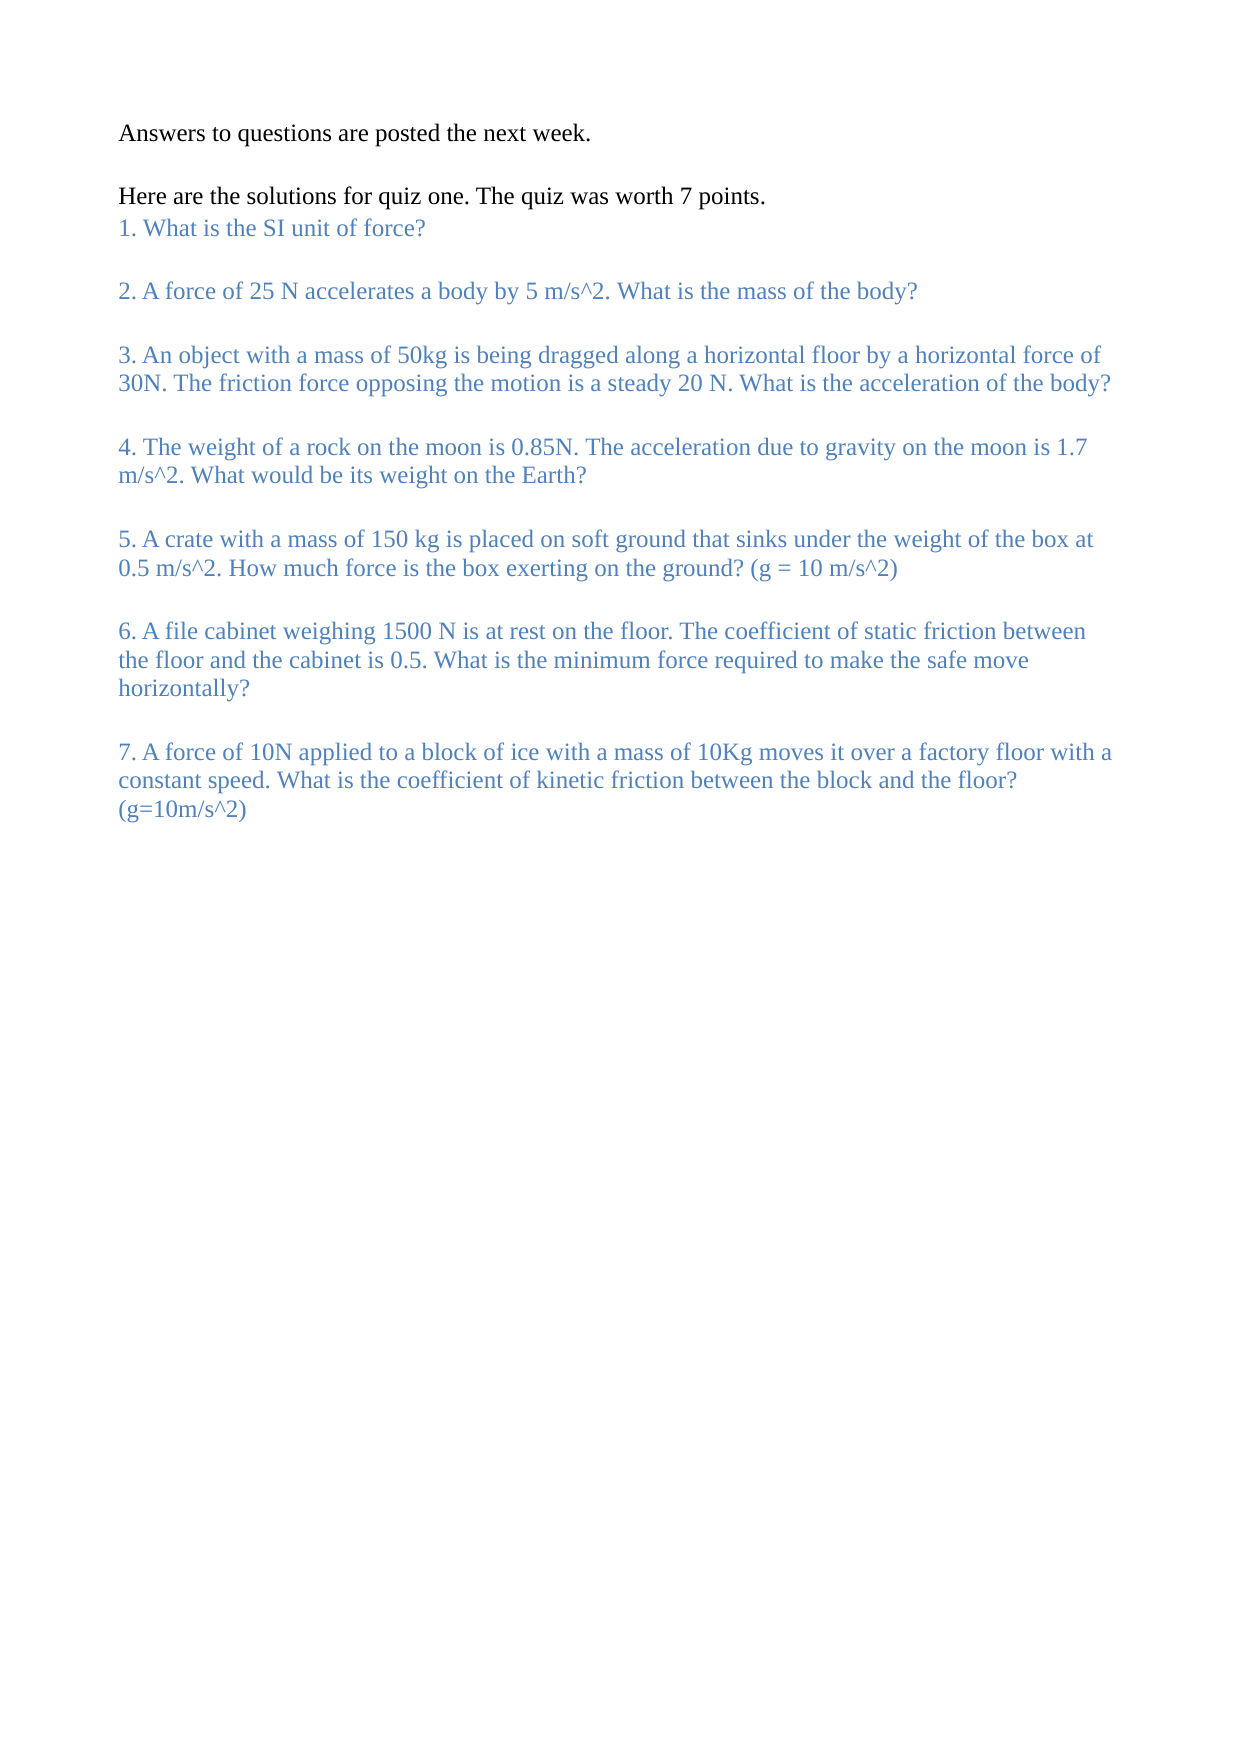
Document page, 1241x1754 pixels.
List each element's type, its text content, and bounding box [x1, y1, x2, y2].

text 7. A force of 10N applied to a block of ice with a mass of 10Kg moves it over a factory floor with a constant speed. What is the coefficient of kinetic friction between the block and the floor? (g=10m/s^2) [118, 737, 1122, 823]
text 2. A force of 25 N accelerates a body by 5 m/s^2. What is the mass of the body? [118, 276, 1122, 305]
text 6. A file cabinet weighing 1500 N is at rest on the floor. The coefficient of static friction between the floor and the cabinet is 0.5. What is the minimum force required to make the safe move horizontally? [118, 616, 1122, 702]
text 3. An object with a mass of 50kg is being dragged along a horizontal floor by a horizontal force of 30N. The friction force opposing the motion is a steady 20 N. What is the acceleration of the body? [118, 340, 1122, 397]
text 1. What is the SI unit of force? [118, 213, 1122, 242]
text Here are the solutions for quiz one. The quiz was worth 7 points. [118, 181, 1122, 210]
text Answers to questions are posted the next week. [118, 118, 1122, 147]
text 5. A crate with a mass of 150 kg is placed on soft ground that sinks under the weight of the box at 0.5 m/s^2. How much force is the box exerting on the ground? (g = 10 m/s^2) [118, 524, 1122, 581]
text 4. The weight of a rock on the moon is 0.85N. The acceleration due to gravity on the moon is 1.7 m/s^2. What would be its weight on the Earth? [118, 432, 1122, 489]
